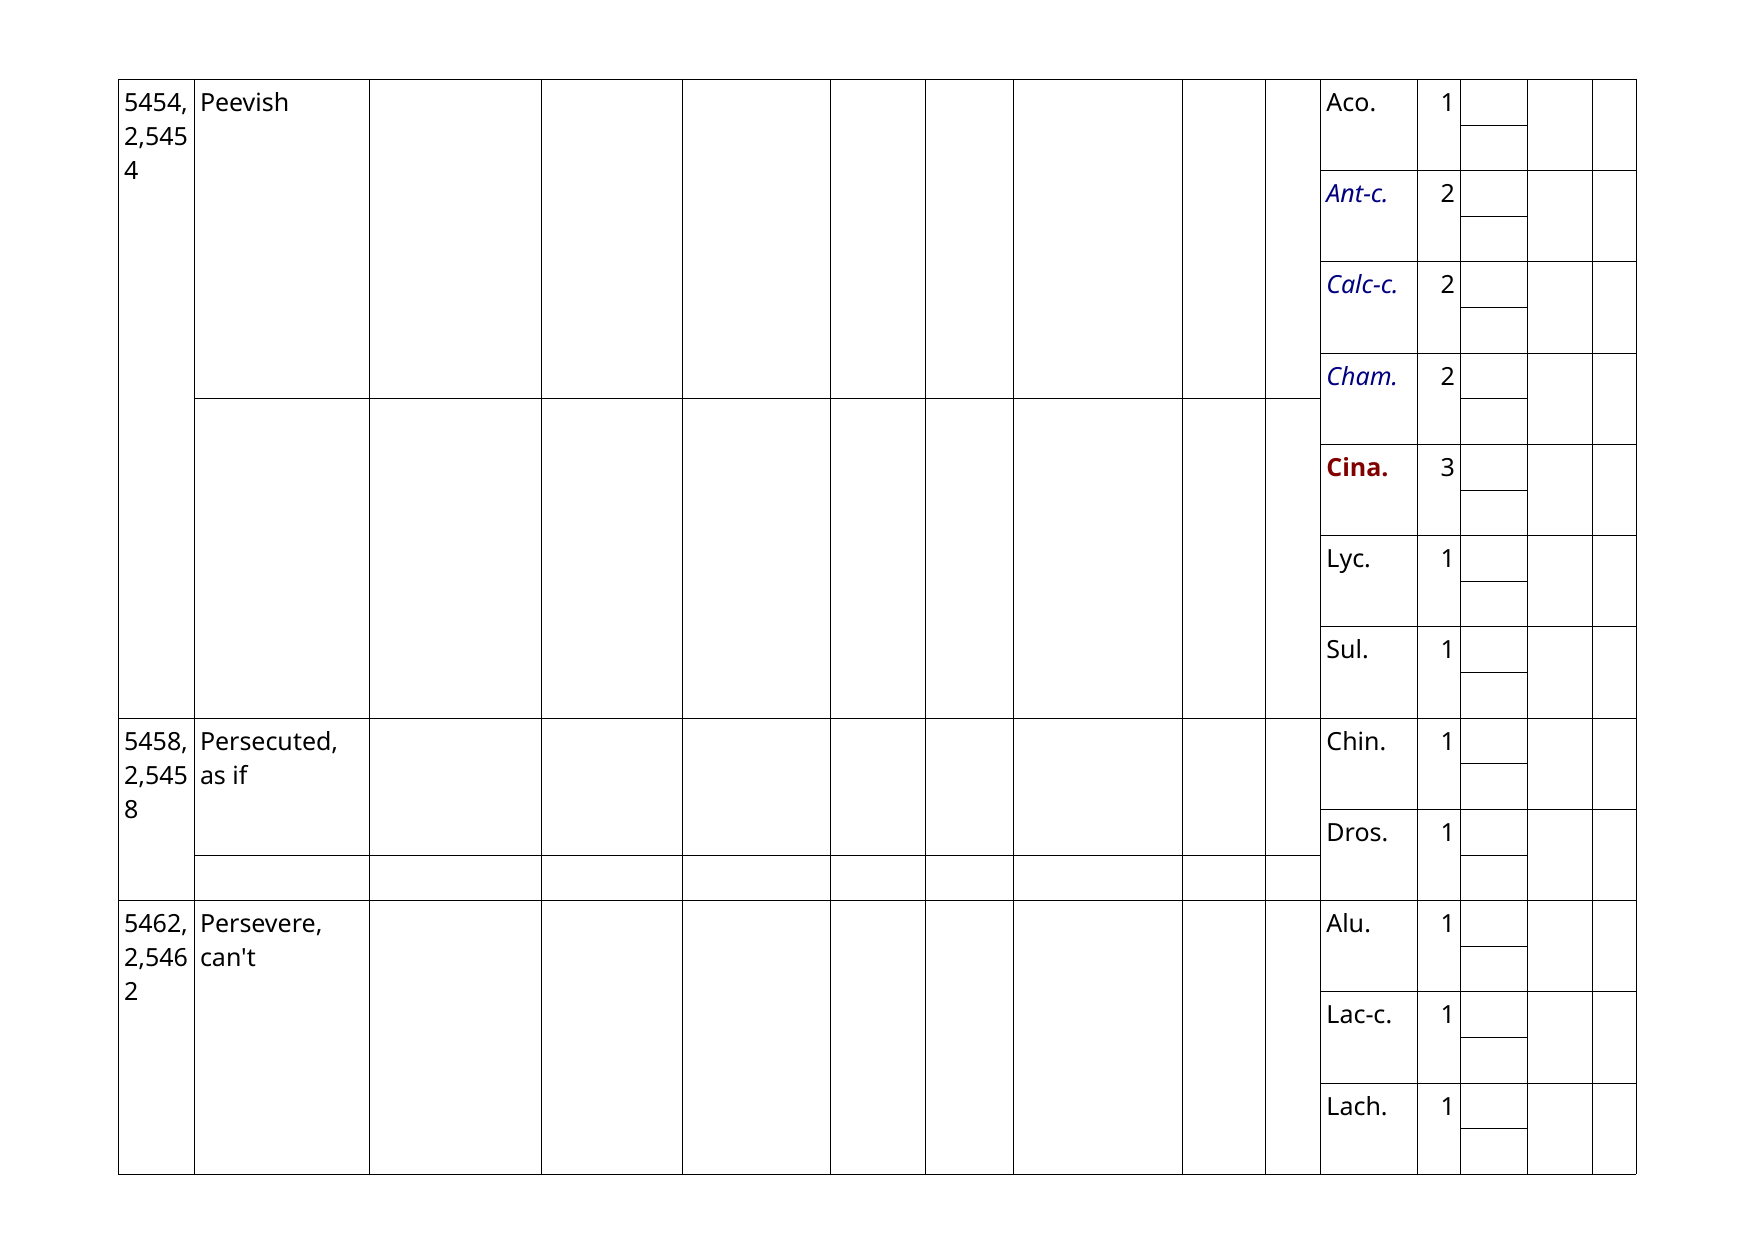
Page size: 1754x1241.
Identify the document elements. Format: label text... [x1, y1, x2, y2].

table_cell [1014, 901, 1182, 1174]
table_cell [1461, 536, 1527, 581]
table_cell 2 [1418, 171, 1460, 261]
table_cell [542, 901, 682, 1174]
table_cell [1528, 1084, 1592, 1174]
table_cell [1014, 719, 1182, 854]
table_cell Dros. [1321, 810, 1417, 900]
table_cell 5458,2,5458 [119, 719, 194, 900]
table_cell [1461, 1084, 1527, 1128]
table_cell [1528, 445, 1592, 535]
table_cell [1593, 719, 1636, 809]
table_cell [1528, 627, 1592, 718]
table_cell [1528, 992, 1592, 1083]
table_cell [1461, 217, 1527, 261]
table_cell [1461, 171, 1527, 216]
table_cell [1183, 856, 1265, 900]
table_cell 2 [1418, 354, 1460, 444]
table_cell [1528, 901, 1592, 991]
table_cell 1 [1418, 536, 1460, 626]
table_cell [1461, 947, 1527, 991]
table_cell [1461, 80, 1527, 124]
table_cell [1266, 80, 1320, 398]
table_cell Sul. [1321, 627, 1417, 718]
table_cell [1593, 262, 1636, 353]
table_cell [1593, 171, 1636, 261]
table_cell [1528, 719, 1592, 809]
table_cell [831, 901, 925, 1174]
table_cell [1528, 80, 1592, 170]
table_cell [370, 399, 541, 718]
table_cell [1183, 399, 1265, 718]
table_cell [370, 719, 541, 854]
table_cell Persecuted, as if [195, 719, 369, 854]
table_cell [1593, 80, 1636, 170]
table_cell [1461, 126, 1527, 170]
table_cell 1 [1418, 627, 1460, 718]
table_cell [1461, 1038, 1527, 1083]
table_cell Lyc. [1321, 536, 1417, 626]
table_cell Aco. [1321, 80, 1417, 170]
table_cell [683, 399, 830, 718]
table_cell [1266, 399, 1320, 718]
table_cell [1014, 399, 1182, 718]
table_cell [1461, 627, 1527, 672]
table_cell [926, 856, 1013, 900]
table_cell [926, 719, 1013, 854]
table_cell [683, 80, 830, 398]
table_cell [1461, 673, 1527, 718]
table_cell [542, 399, 682, 718]
table_cell [542, 856, 682, 900]
table_cell [542, 719, 682, 854]
table_cell [1266, 901, 1320, 1174]
table_cell Persevere, can't [195, 901, 369, 1174]
table_cell [831, 856, 925, 900]
table_cell [1183, 719, 1265, 854]
table_cell [1461, 856, 1527, 900]
table_cell [1461, 445, 1527, 489]
table_cell [1014, 856, 1182, 900]
table_cell [370, 856, 541, 900]
table_cell 1 [1418, 901, 1460, 991]
table_cell [1528, 171, 1592, 261]
table_cell [1461, 810, 1527, 854]
table_cell [926, 80, 1013, 398]
table_cell [1461, 582, 1527, 626]
table_cell [1461, 901, 1527, 946]
table_cell [1461, 764, 1527, 809]
table_cell [1593, 627, 1636, 718]
table_cell [1461, 262, 1527, 307]
table_cell Peevish [195, 80, 369, 398]
table_cell [1593, 354, 1636, 444]
table_cell [683, 856, 830, 900]
table_cell [831, 399, 925, 718]
table_cell [1266, 719, 1320, 854]
table_cell Ant-c. [1321, 171, 1417, 261]
table_cell Lach. [1321, 1084, 1417, 1174]
table_cell [1593, 901, 1636, 991]
table_cell [1183, 901, 1265, 1174]
table_cell [831, 80, 925, 398]
table_cell Lac-c. [1321, 992, 1417, 1083]
table_cell [1461, 992, 1527, 1037]
table_cell [1593, 810, 1636, 900]
table_cell [1461, 308, 1527, 353]
table_cell [831, 719, 925, 854]
table_cell [926, 901, 1013, 1174]
table_cell Alu. [1321, 901, 1417, 991]
table_cell 3 [1418, 445, 1460, 535]
table_cell [1266, 856, 1320, 900]
table_cell [683, 719, 830, 854]
table_cell [1593, 445, 1636, 535]
table_cell Calc-c. [1321, 262, 1417, 353]
table_cell [195, 399, 369, 718]
table_cell 1 [1418, 810, 1460, 900]
table_cell [1014, 80, 1182, 398]
table_cell [542, 80, 682, 398]
table_cell [1528, 354, 1592, 444]
table_cell [1183, 80, 1265, 398]
table_cell 1 [1418, 80, 1460, 170]
table_cell [1528, 810, 1592, 900]
table_cell [683, 901, 830, 1174]
table_cell [1461, 719, 1527, 763]
table_cell 2 [1418, 262, 1460, 353]
table_cell [1593, 992, 1636, 1083]
table_cell [370, 80, 541, 398]
table_cell Chin. [1321, 719, 1417, 809]
table_cell [1461, 1129, 1527, 1174]
table_cell Cina. [1321, 445, 1417, 535]
table_cell 1 [1418, 1084, 1460, 1174]
table_cell 1 [1418, 719, 1460, 809]
table_cell [1528, 536, 1592, 626]
table_cell [195, 856, 369, 900]
table_cell [1593, 1084, 1636, 1174]
table_cell [1461, 354, 1527, 398]
table_cell [1461, 399, 1527, 444]
table_cell [1461, 491, 1527, 535]
table_cell [1593, 536, 1636, 626]
table_cell [370, 901, 541, 1174]
table_cell 5454,2,5454 [119, 80, 194, 718]
table_cell [1528, 262, 1592, 353]
table_cell 1 [1418, 992, 1460, 1083]
table_cell 5462,2,5462 [119, 901, 194, 1174]
table_cell Cham. [1321, 354, 1417, 444]
table_cell [926, 399, 1013, 718]
